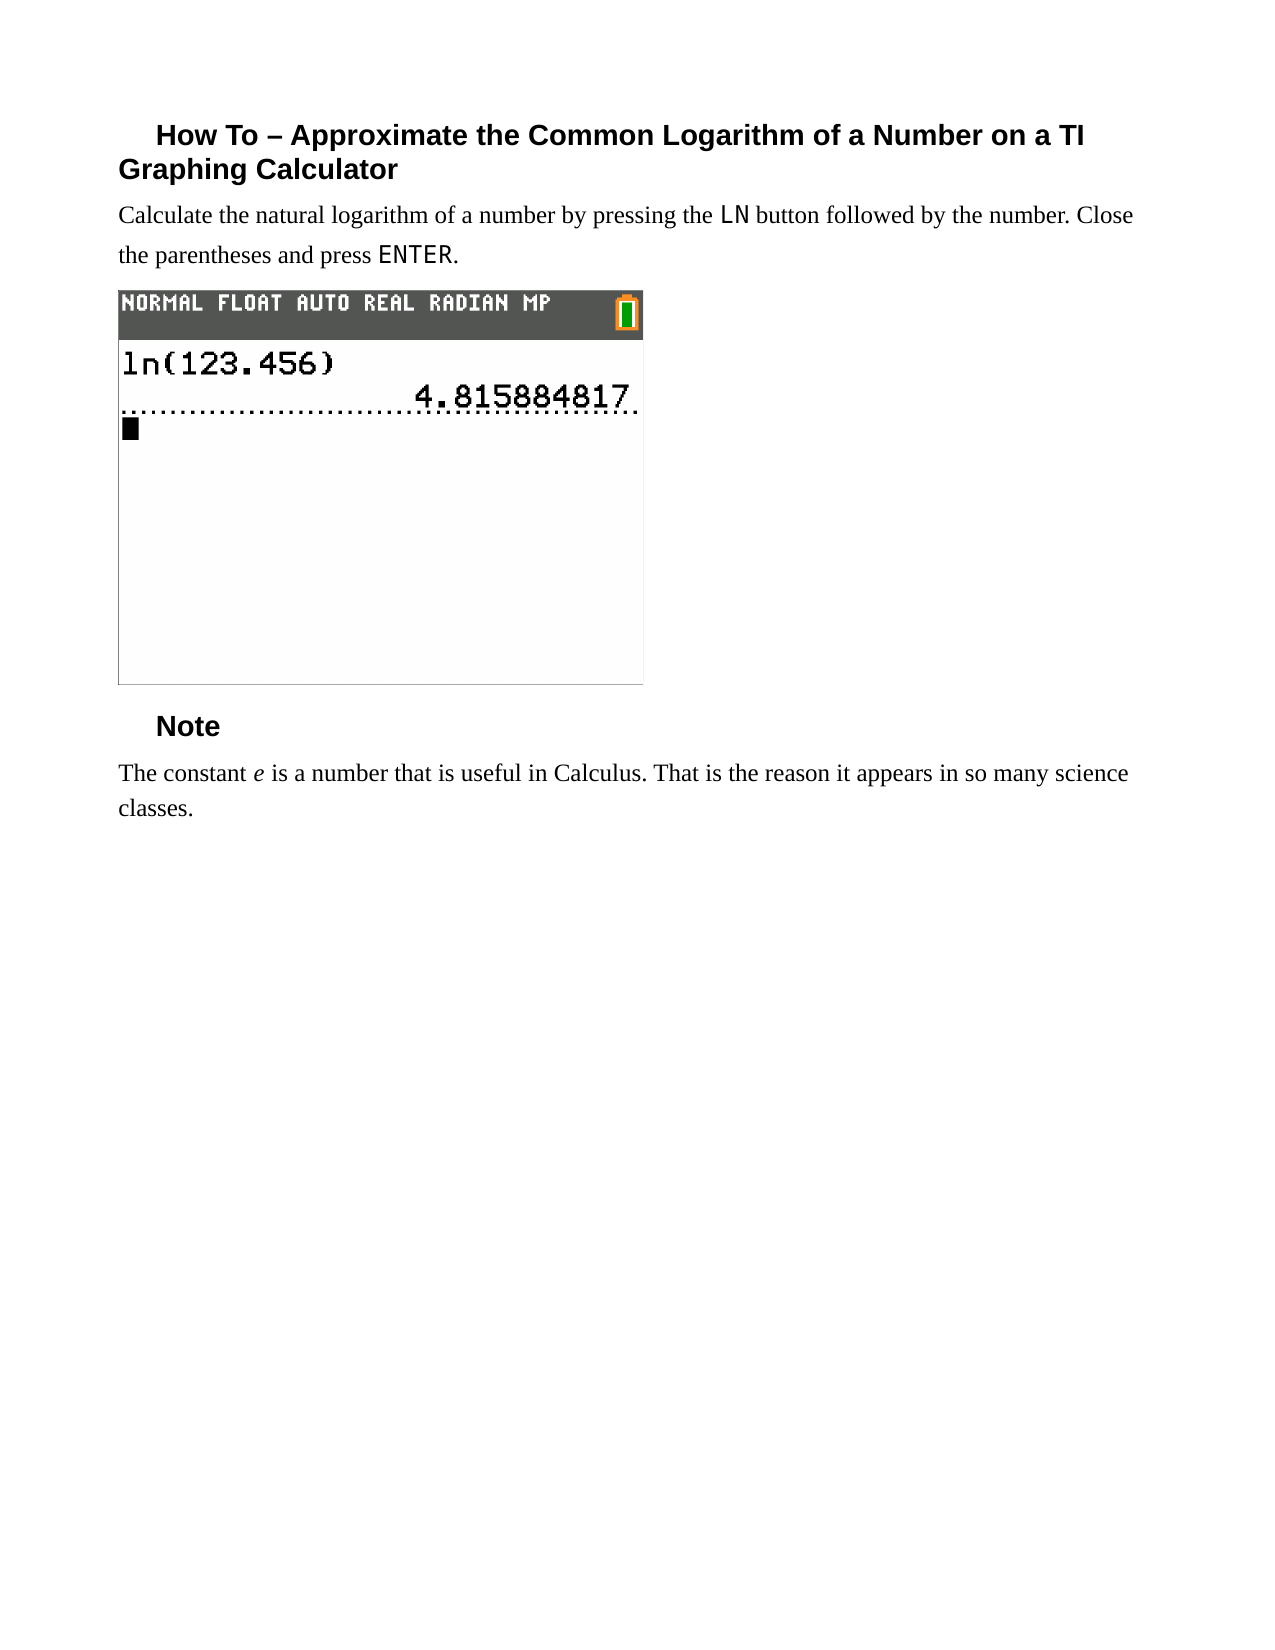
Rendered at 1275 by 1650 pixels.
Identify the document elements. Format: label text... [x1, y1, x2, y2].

subtitle Note [118, 709, 1157, 743]
text Calculate the natural logarithm of a number by pressing the LN button followed by the number. Close the parentheses and press ENTER. [118, 197, 1157, 270]
picture [118, 290, 644, 685]
subtitle How To – Approximate the Common Logarithm of a Number on a TI Graphing Calculator [118, 118, 1157, 185]
text The constant is a number that is useful in Calculus. That is the reason it appears in so many science classes. [118, 755, 1157, 822]
